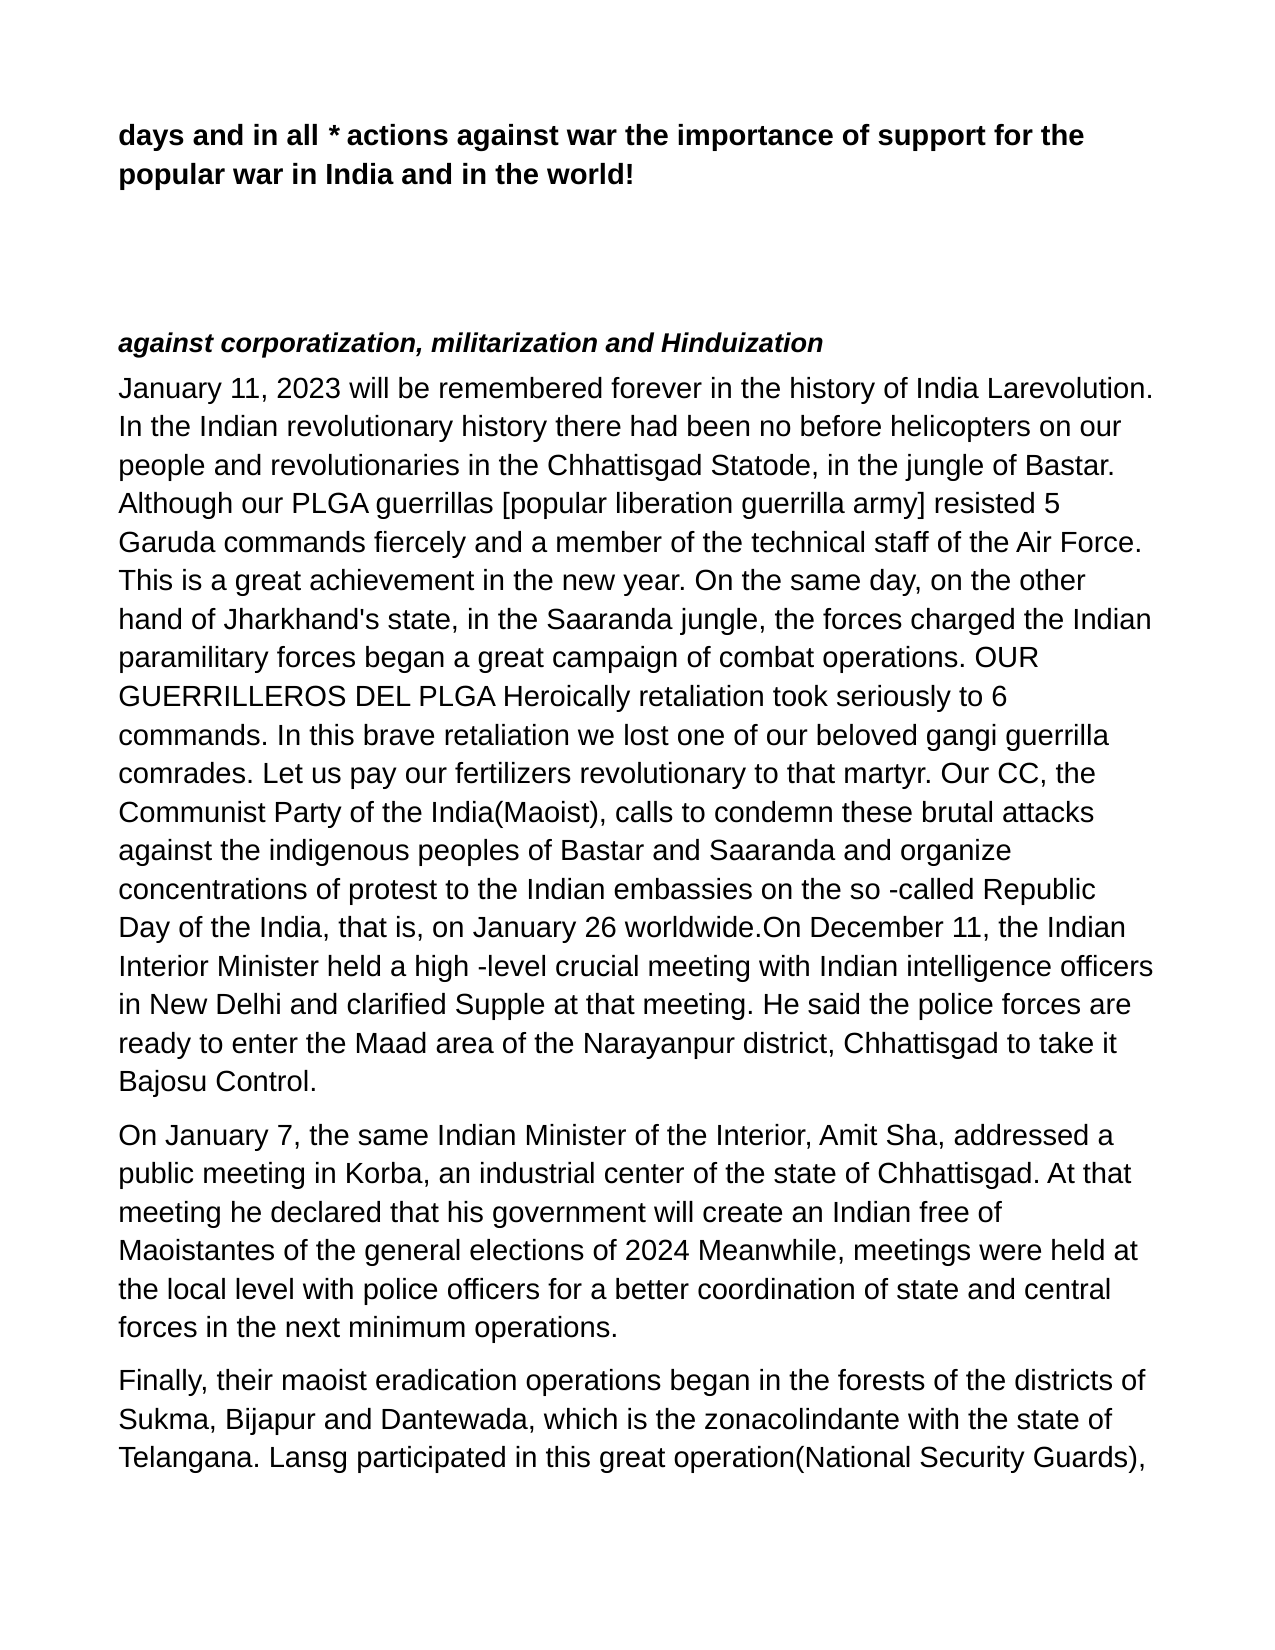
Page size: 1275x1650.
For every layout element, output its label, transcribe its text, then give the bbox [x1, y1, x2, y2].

text January 11, 2023 will be remembered forever in the history of India Larevolution. In the Indian revolutionary history there had been no before helicopters on our people and revolutionaries in the Chhattisgad Statode, in the jungle of Bastar. Although our PLGA guerrillas [popular liberation guerrilla army] resisted 5 Garuda commands fiercely and a member of the technical staff of the Air Force. This is a great achievement in the new year. On the same day, on the other hand of Jharkhand's state, in the Saaranda jungle, the forces charged the Indian paramilitary forces began a great campaign of combat operations. OUR GUERRILLEROS DEL PLGA Heroically retaliation took seriously to 6 commands. In this brave retaliation we lost one of our beloved gangi guerrilla comrades. Let us pay our fertilizers revolutionary to that martyr. Our CC, the Communist Party of the India(Maoist), calls to condemn these brutal attacks against the indigenous peoples of Bastar and Saaranda and organize concentrations of protest to the Indian embassies on the so -called Republic Day of the India, that is, on January 26 worldwide.On December 11, the Indian Interior Minister held a high -level crucial meeting with Indian intelligence officers in New Delhi and clarified Supple at that meeting. He said the police forces are ready to enter the Maad area of the Narayanpur district, Chhattisgad to take it Bajosu Control. [118, 371, 1157, 1098]
subtitle against corporatization, militarization and Hinduization [118, 327, 1157, 358]
text On January 7, the same Indian Minister of the Interior, Amit Sha, addressed a public meeting in Korba, an industrial center of the state of Chhattisgad. At that meeting he declared that his government will create an Indian free of Maoistantes of the general elections of 2024 Meanwhile, meetings were held at the local level with police officers for a better coordination of state and central forces in the next minimum operations. [118, 1117, 1157, 1344]
text Finally, their maoist eradication operations began in the forests of the districts of Sukma, Bijapur and Dantewada, which is the zonacolindante with the state of Telangana. Lansg participated in this great operation(National Security Guards), [118, 1363, 1157, 1474]
text days and in all * actions against war the importance of support for the popular war in India and in the world! [118, 118, 1157, 190]
